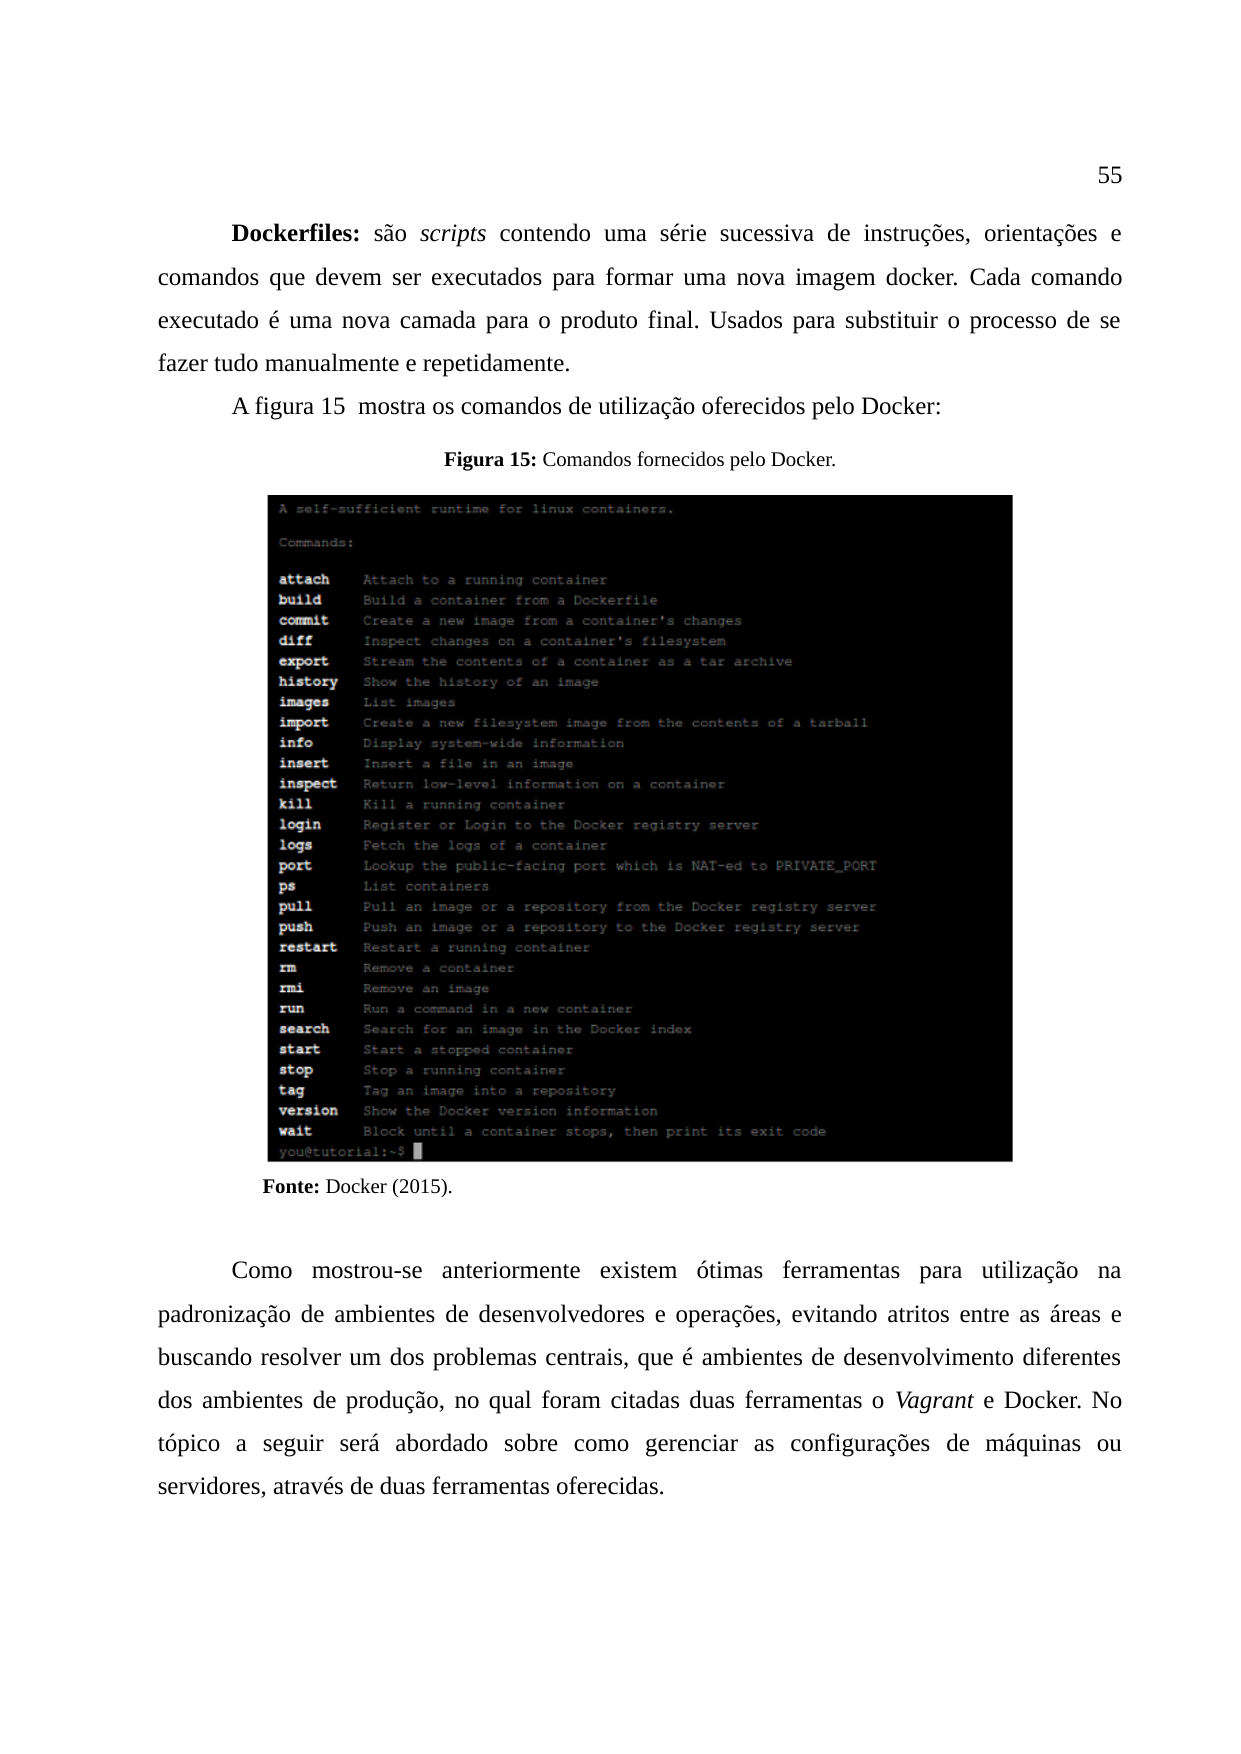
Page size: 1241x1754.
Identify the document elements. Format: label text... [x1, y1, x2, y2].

text Fonte: Docker (2015). [262, 496, 1018, 1198]
text A figura 15 mostra os comandos de utilização oferecidos pelo Docker: [158, 391, 1122, 420]
text Como mostrou-se anteriormente existem ótimas ferramentas para utilização na padronização de ambientes de desenvolvedores e operações, evitando atritos entre as áreas e buscando resolver um dos problemas centrais, que é ambientes de desenvolvimento diferentes dos ambientes de produção, no qual foram citadas duas ferramentas o Vagrant e Docker. No tópico a seguir será abordado sobre como gerenciar as configurações de máquinas ou servidores, através de duas ferramentas oferecidas. [158, 1256, 1122, 1500]
picture [267, 495, 1013, 1174]
text Dockerfiles: são scripts contendo uma série sucessiva de instruções, orientações e comandos que devem ser executados para formar uma nova imagem docker. Cada comando executado é uma nova camada para o produto final. Usados para substituir o processo de se fazer tudo manualmente e repetidamente. [158, 218, 1122, 377]
text Figura 15: Comandos fornecidos pelo Docker. [262, 447, 1018, 471]
